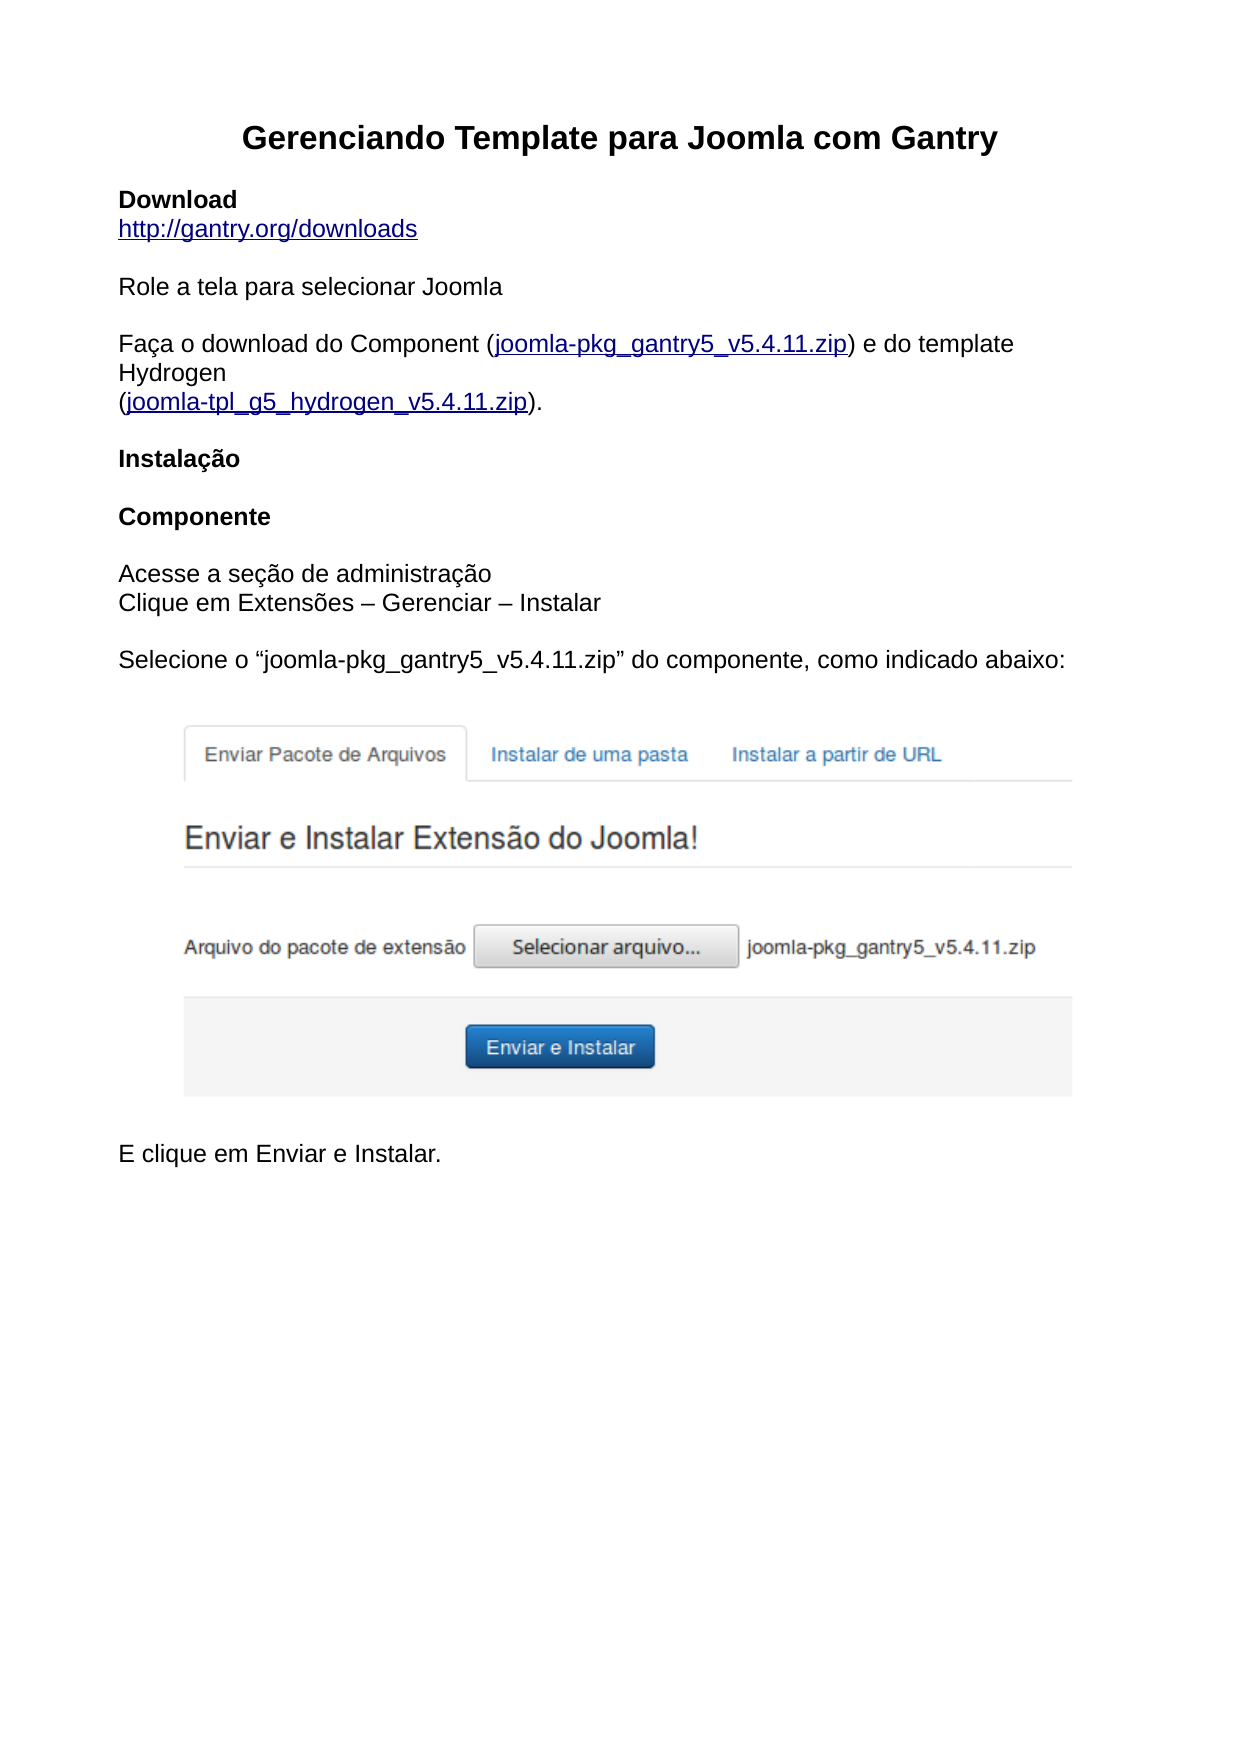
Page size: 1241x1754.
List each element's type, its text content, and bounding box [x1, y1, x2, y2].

text Role a tela para selecionar Joomla [118, 272, 1122, 300]
text Selecione o “joomla-pkg_gantry5_v5.4.11.zip” do componente, como indicado abaixo: [118, 645, 1122, 674]
text Clique em Extensões – Gerenciar – Instalar [118, 588, 1122, 617]
text Gerenciando Template para Joomla com Gantry [118, 118, 1122, 157]
text Componente [118, 502, 1122, 530]
text Acesse a seção de administração [118, 559, 1122, 588]
text Download [118, 185, 1122, 214]
text Instalação [118, 444, 1122, 473]
text E clique em Enviar e Instalar. [118, 1139, 1122, 1168]
text http://gantry.org/downloads [118, 214, 1122, 243]
text (joomla-tpl_g5_hydrogen_v5.4.11.zip). [118, 387, 1122, 415]
text Faça o download do Component (joomla-pkg_gantry5_v5.4.11.zip) e do template Hydrogen [118, 329, 1122, 387]
picture [167, 702, 1073, 1111]
